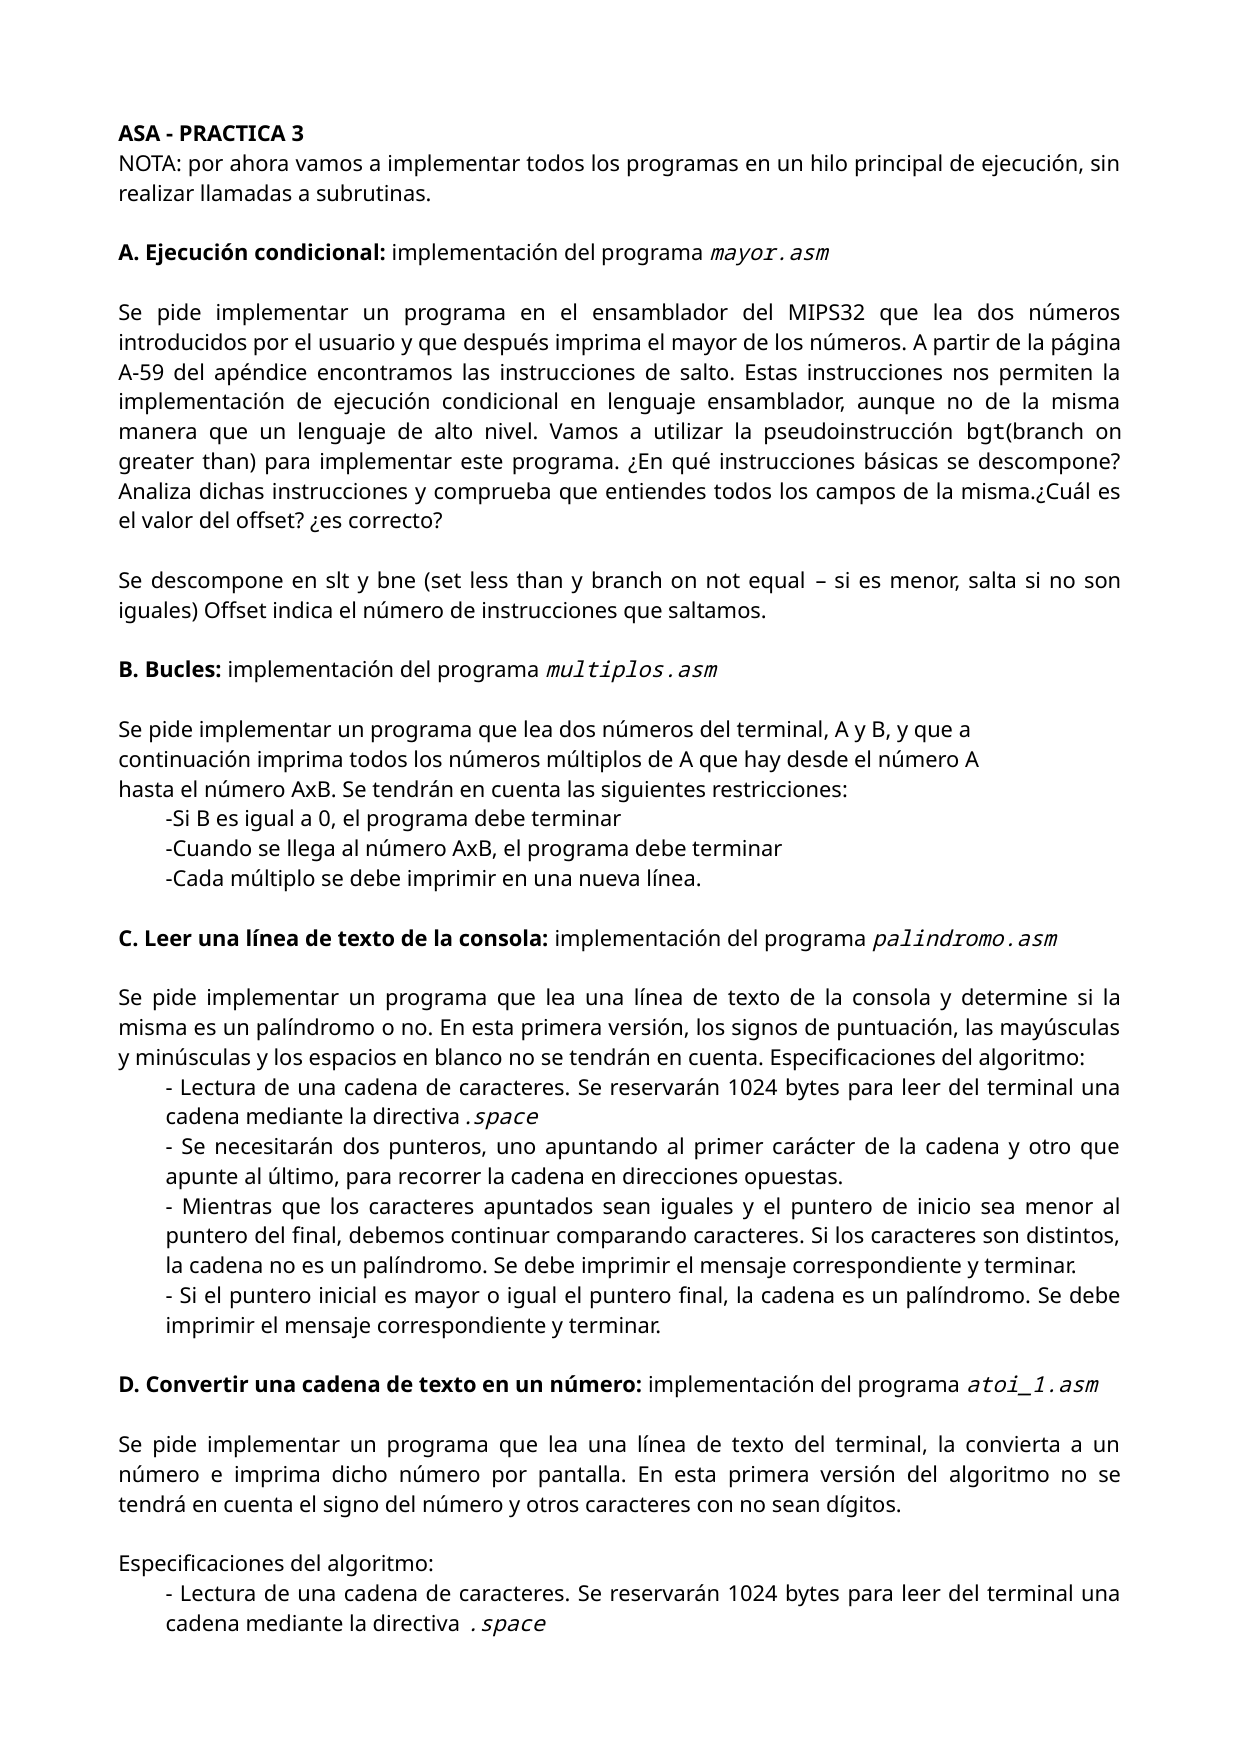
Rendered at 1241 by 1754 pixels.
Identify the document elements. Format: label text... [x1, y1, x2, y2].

text Especificaciones del algoritmo: [118, 1548, 1122, 1578]
text Se pide implementar un programa en el ensamblador del MIPS32 que lea dos números introducidos por el usuario y que después imprima el mayor de los números. A partir de la página A-59 del apéndice encontramos las instrucciones de salto. Estas instrucciones nos permiten la implementación de ejecución condicional en lenguaje ensamblador, aunque no de la misma manera que un lenguaje de alto nivel. Vamos a utilizar la pseudoinstrucción bgt(branch on greater than) para implementar este programa. ¿En qué instrucciones básicas se descompone? Analiza dichas instrucciones y comprueba que entiendes todos los campos de la misma.¿Cuál es el valor del offset? ¿es correcto? [118, 297, 1122, 535]
text A. Ejecución condicional: implementación del programa mayor.asm [118, 237, 1122, 267]
text C. Leer una línea de texto de la consola: implementación del programa palindromo.asm [118, 922, 1122, 952]
text - Se necesitarán dos punteros, uno apuntando al primer carácter de la cadena y otro que apunte al último, para recorrer la cadena en direcciones opuestas. [165, 1131, 1122, 1191]
text ASA - PRACTICA 3 [118, 118, 1122, 148]
text -Cada múltiplo se debe imprimir en una nueva línea. [165, 863, 1122, 893]
text -Cuando se llega al número AxB, el programa debe terminar [165, 833, 1122, 863]
text Se pide implementar un programa que lea una línea de texto del terminal, la convierta a un número e imprima dicho número por pantalla. En esta primera versión del algoritmo no se tendrá en cuenta el signo del número y otros caracteres con no sean dígitos. [118, 1429, 1122, 1518]
text - Mientras que los caracteres apuntados sean iguales y el puntero de inicio sea menor al puntero del final, debemos continuar comparando caracteres. Si los caracteres son distintos, la cadena no es un palíndromo. Se debe imprimir el mensaje correspondiente y terminar. [165, 1191, 1122, 1280]
text hasta el número AxB. Se tendrán en cuenta las siguientes restricciones: [118, 773, 1122, 803]
text Se pide implementar un programa que lea dos números del terminal, A y B, y que a [118, 714, 1122, 744]
text NOTA: por ahora vamos a implementar todos los programas en un hilo principal de ejecución, sin realizar llamadas a subrutinas. [118, 148, 1122, 207]
text - Lectura de una cadena de caracteres. Se reservarán 1024 bytes para leer del terminal una cadena mediante la directiva .space [165, 1578, 1122, 1637]
text - Lectura de una cadena de caracteres. Se reservarán 1024 bytes para leer del terminal una cadena mediante la directiva .space [165, 1071, 1122, 1131]
text -Si B es igual a 0, el programa debe terminar [165, 803, 1122, 833]
text B. Bucles: implementación del programa multiplos.asm [118, 654, 1122, 684]
text continuación imprima todos los números múltiplos de A que hay desde el número A [118, 744, 1122, 773]
text Se descompone en slt y bne (set less than y branch on not equal – si es menor, salta si no son iguales) Offset indica el número de instrucciones que saltamos. [118, 565, 1122, 624]
text Se pide implementar un programa que lea una línea de texto de la consola y determine si la misma es un palíndromo o no. En esta primera versión, los signos de puntuación, las mayúsculas y minúsculas y los espacios en blanco no se tendrán en cuenta. Especificaciones del algoritmo: [118, 982, 1122, 1071]
text - Si el puntero inicial es mayor o igual el puntero final, la cadena es un palíndromo. Se debe imprimir el mensaje correspondiente y terminar. [165, 1280, 1122, 1339]
text D. Convertir una cadena de texto en un número: implementación del programa atoi_1.asm [118, 1369, 1122, 1399]
